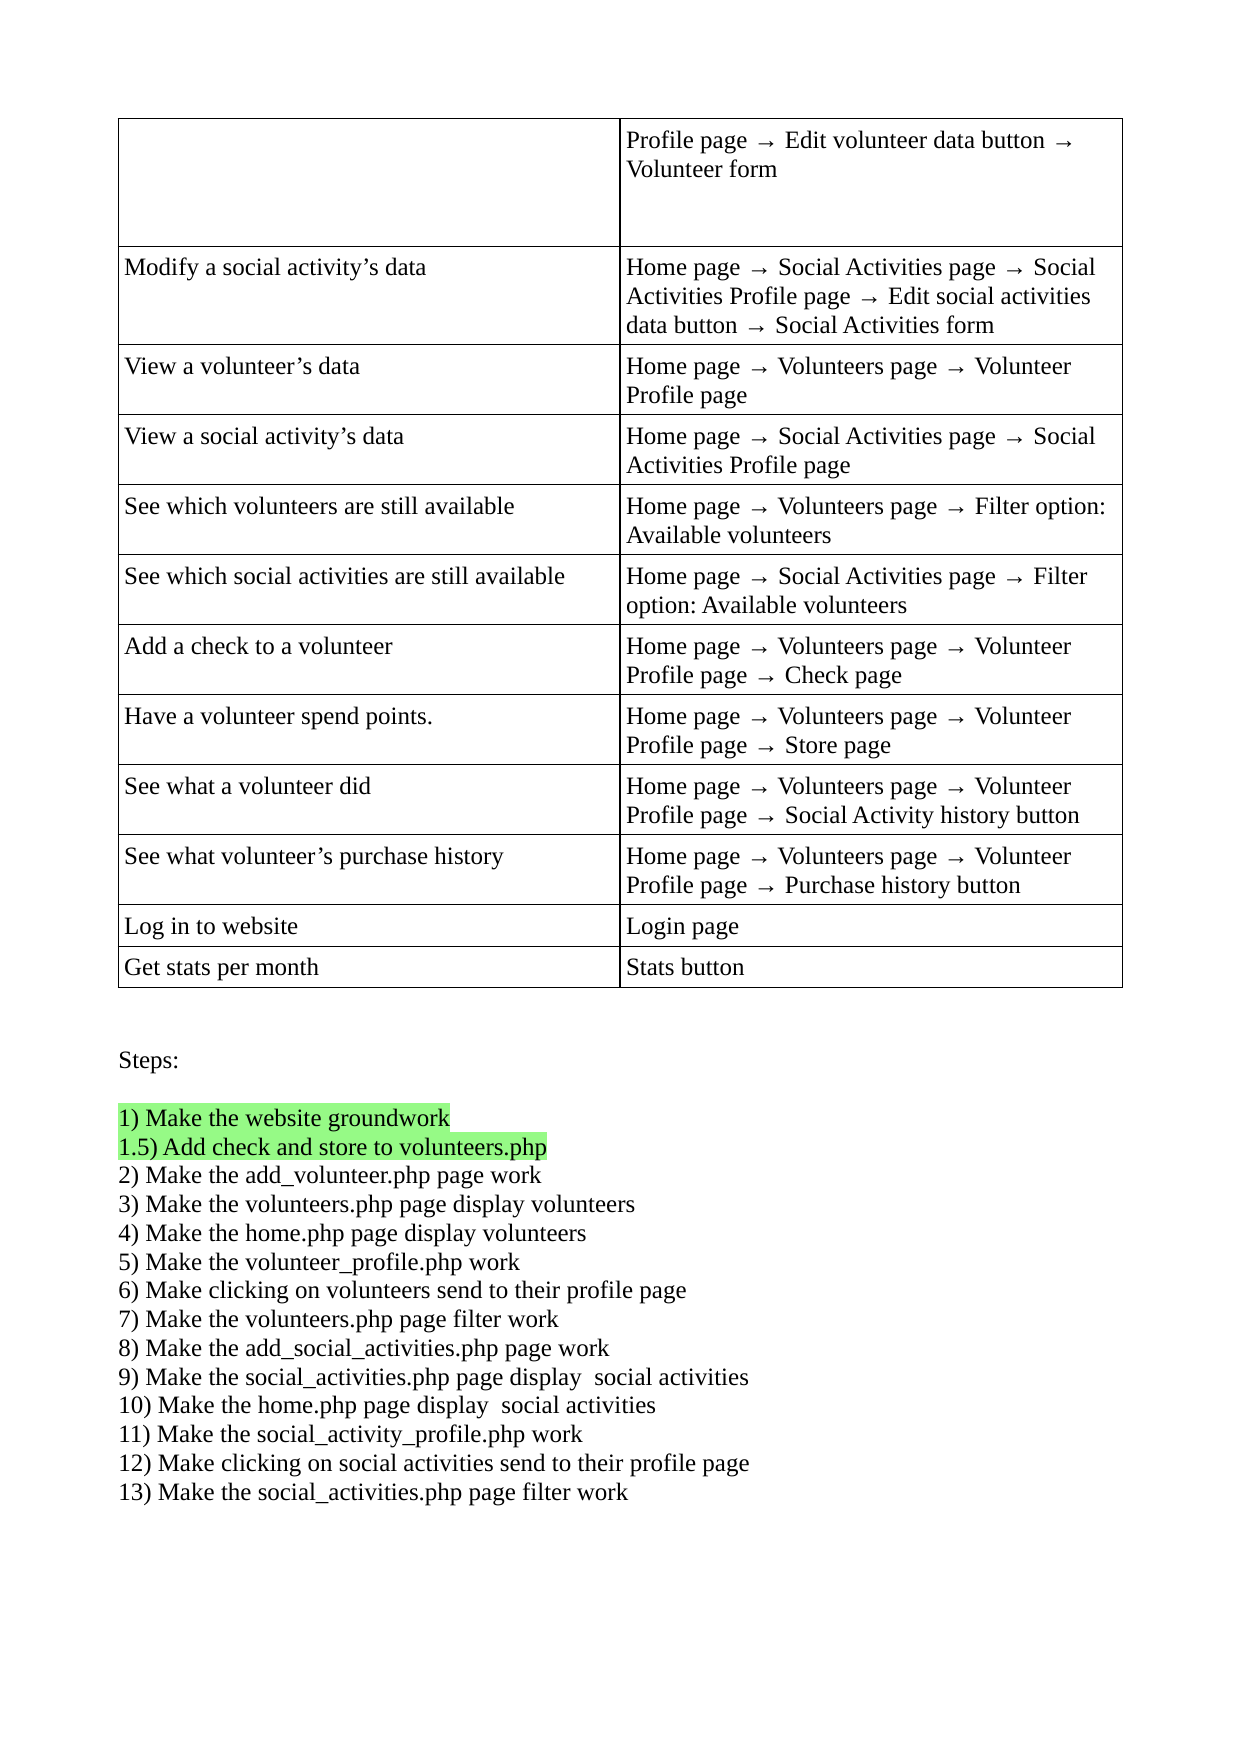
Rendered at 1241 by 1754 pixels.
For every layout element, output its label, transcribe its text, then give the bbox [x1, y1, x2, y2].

text 3) Make the volunteers.php page display volunteers [118, 1189, 1122, 1218]
table_cell Home page → Volunteers page → Filter option: Available volunteers [621, 485, 1122, 554]
table_cell Home page → Volunteers page → Volunteer Profile page [621, 345, 1122, 414]
table_cell View a social activity’s data [119, 415, 619, 484]
table_cell View a volunteer’s data [119, 345, 619, 414]
table_cell See what volunteer’s purchase history [119, 835, 619, 904]
text 1) Make the website groundwork [118, 1103, 1122, 1132]
table_cell Home page → Social Activities page → Filter option: Available volunteers [621, 555, 1122, 624]
table_cell See which volunteers are still available [119, 485, 619, 554]
table_cell Get stats per month [119, 947, 619, 987]
table_cell Stats button [621, 947, 1122, 987]
table_cell Profile page → Edit volunteer data button → Volunteer form [621, 119, 1122, 246]
table_cell See what a volunteer did [119, 765, 619, 834]
text 5) Make the volunteer_profile.php work [118, 1247, 1122, 1275]
table_cell [119, 119, 619, 246]
table_cell Home page → Volunteers page → Volunteer Profile page → Store page [621, 695, 1122, 764]
text 7) Make the volunteers.php page filter work [118, 1304, 1122, 1333]
text Steps: [118, 1045, 1122, 1074]
table_cell Add a check to a volunteer [119, 625, 619, 694]
text 8) Make the add_social_activities.php page work [118, 1333, 1122, 1362]
text 4) Make the home.php page display volunteers [118, 1218, 1122, 1247]
table_cell Login page [621, 905, 1122, 946]
table_cell See which social activities are still available [119, 555, 619, 624]
text 10) Make the home.php page display social activities [118, 1390, 1122, 1419]
text 13) Make the social_activities.php page filter work [118, 1477, 1122, 1505]
table_cell Have a volunteer spend points. [119, 695, 619, 764]
table_cell Home page → Volunteers page → Volunteer Profile page → Purchase history button [621, 835, 1122, 904]
text 12) Make clicking on social activities send to their profile page [118, 1448, 1122, 1477]
text 2) Make the add_volunteer.php page work [118, 1160, 1122, 1189]
table_cell Home page → Volunteers page → Volunteer Profile page → Check page [621, 625, 1122, 694]
text 1.5) Add check and store to volunteers.php [118, 1132, 1122, 1160]
table_cell Home page → Volunteers page → Volunteer Profile page → Social Activity history button [621, 765, 1122, 834]
text 9) Make the social_activities.php page display social activities [118, 1362, 1122, 1390]
table_cell Log in to website [119, 905, 619, 946]
table_cell Modify a social activity’s data [119, 247, 619, 344]
table_cell Home page → Social Activities page → Social Activities Profile page → Edit social activities data button → Social Activities form [621, 247, 1122, 344]
text 6) Make clicking on volunteers send to their profile page [118, 1275, 1122, 1304]
table_cell Home page → Social Activities page → Social Activities Profile page [621, 415, 1122, 484]
text 11) Make the social_activity_profile.php work [118, 1419, 1122, 1448]
